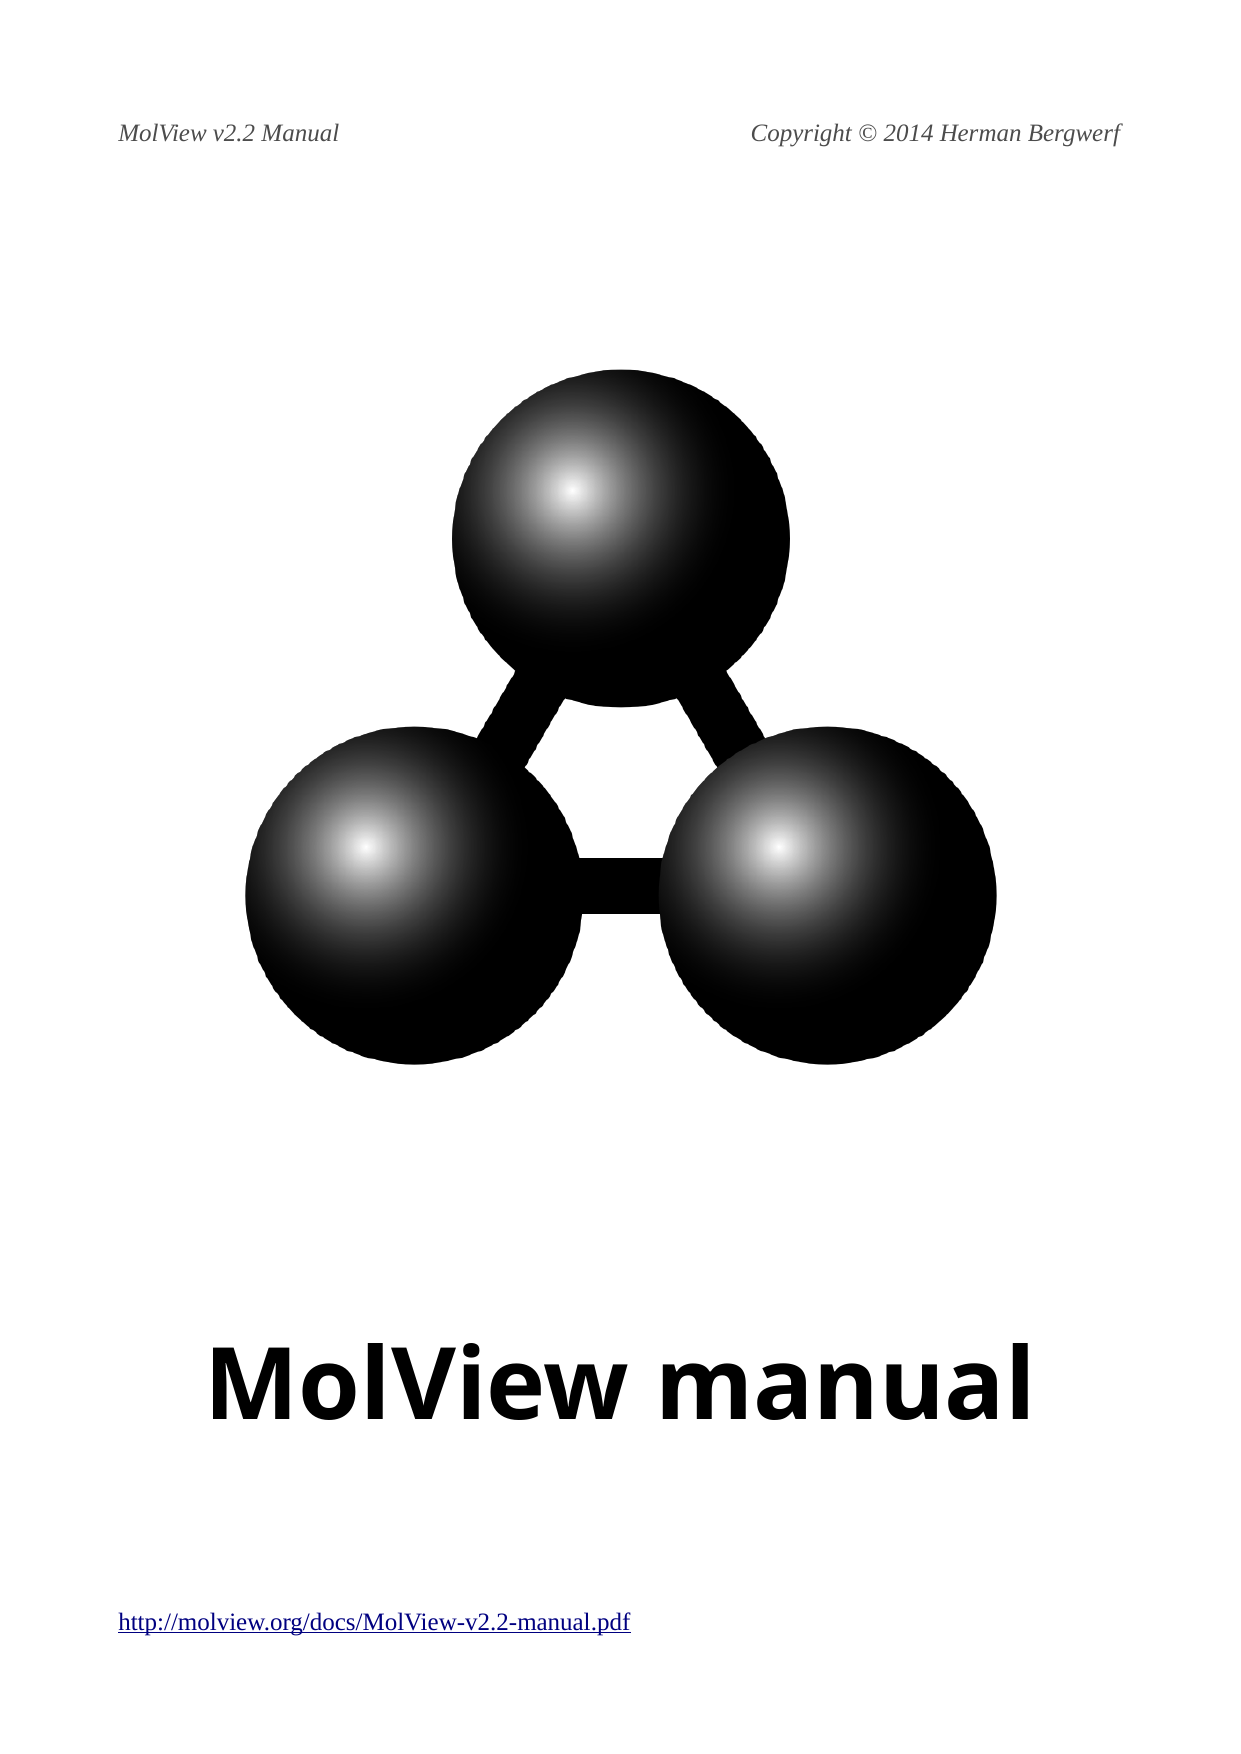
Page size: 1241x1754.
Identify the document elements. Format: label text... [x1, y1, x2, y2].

picture [170, 238, 1071, 1139]
title MolView manual [118, 1313, 1122, 1449]
